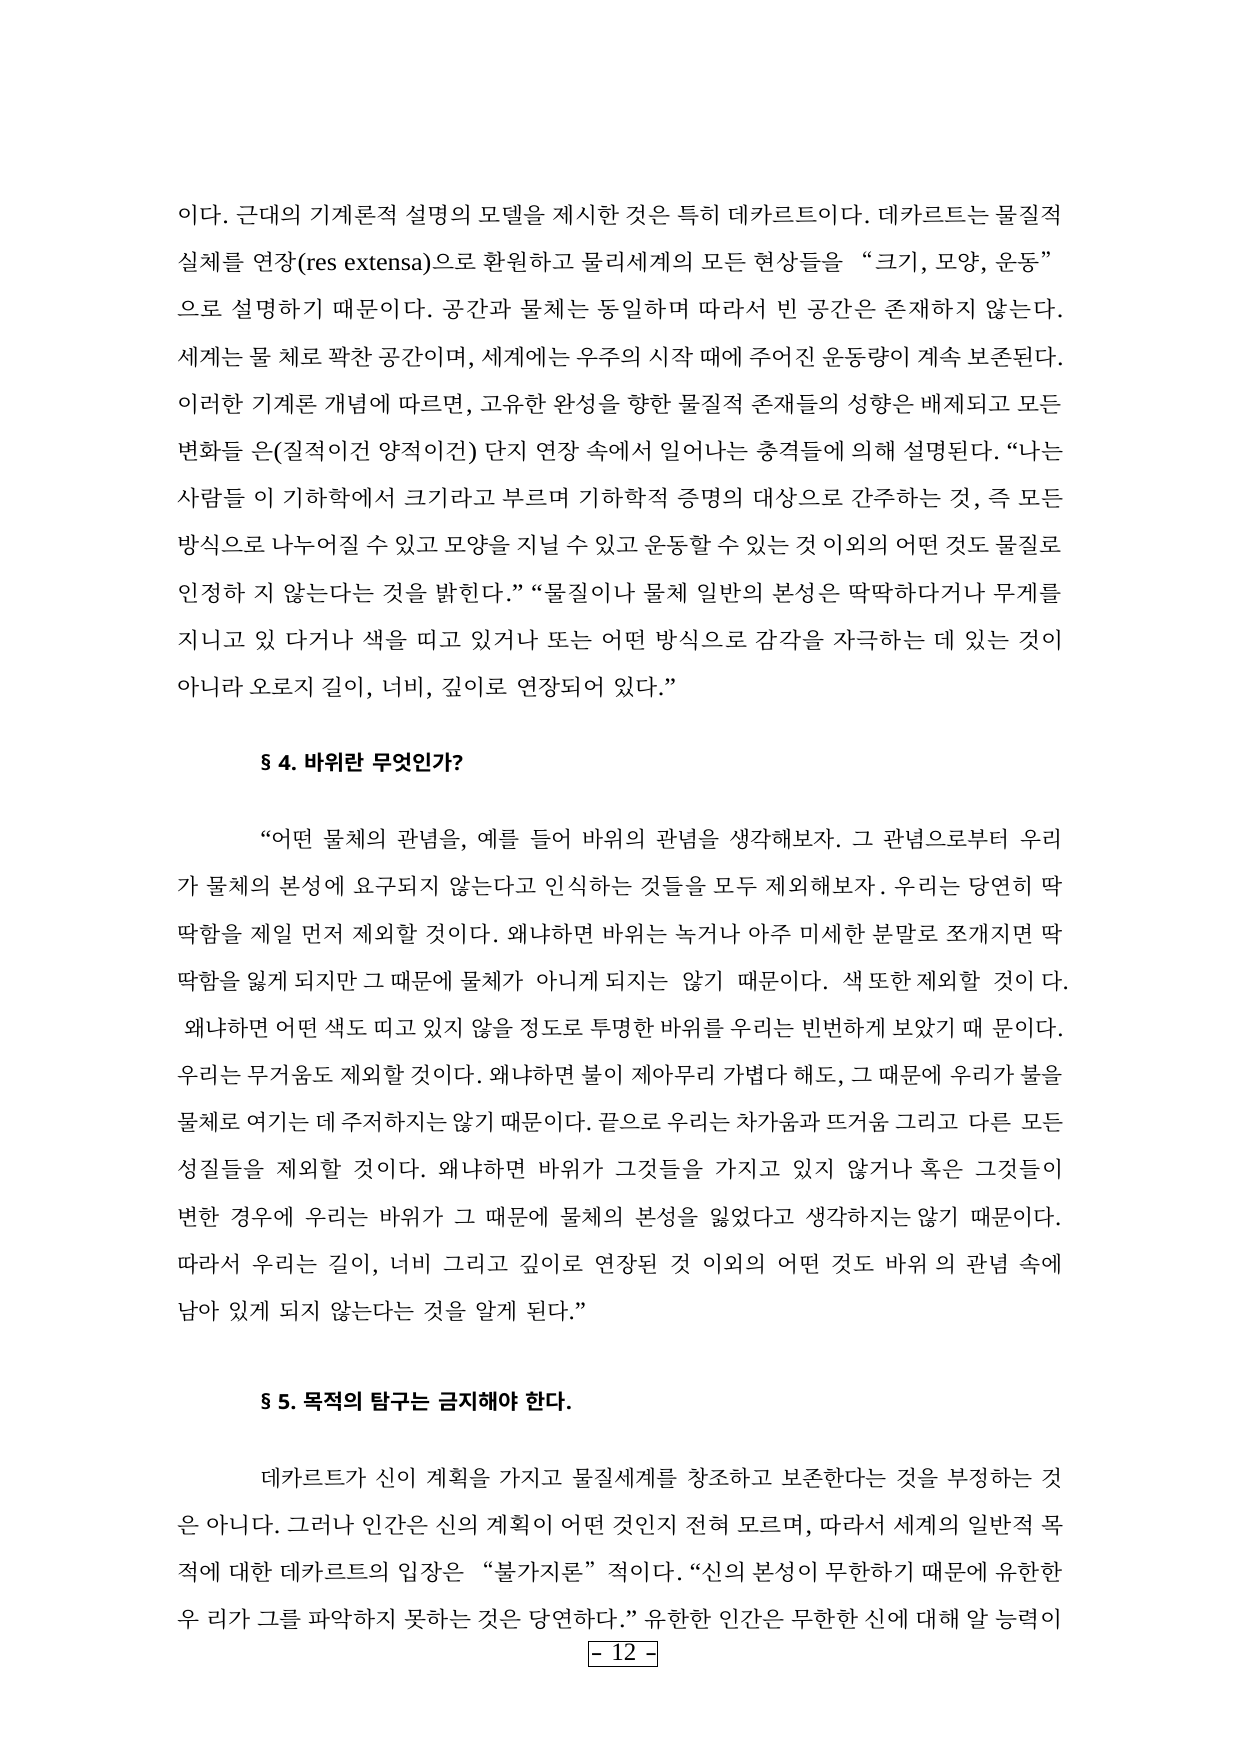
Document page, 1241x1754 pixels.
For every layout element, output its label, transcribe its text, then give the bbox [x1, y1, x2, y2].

text 데카르트가 신이 계획을 가지고 물질세계를 창조하고 보존한다는 것을 부정하는 것 은 아니다. 그러나 인간은 신의 계획이 어떤 것인지 전혀 모르며, 따라서 세계의 일반적 목 적에 대한 데카르트의 입장은 “불가지론”적이다. “신의 본성이 무한하기 때문에 유한한 우 리가 그를 파악하지 못하는 것은 당연하다.” 유한한 인간은 무한한 신에 대해 알 능력이 [177, 1461, 1063, 1634]
subtitle § 4. 바위란 무엇인가? [260, 746, 1076, 777]
text “어떤 물체의 관념을, 예를 들어 바위의 관념을 생각해보자. 그 관념으로부터 우리 가 물체의 본성에 요구되지 않는다고 인식하는 것들을 모두 제외해보자. 우리는 당연히 딱 딱함을 제일 먼저 제외할 것이다. 왜냐하면 바위는 녹거나 아주 미세한 분말로 쪼개지면 딱 딱함을 잃게 되지만 그 때문에 물체가 아니게 되지는 않기 때문이다. 색 또한 제외할 것이 다. 왜냐하면 어떤 색도 띠고 있지 않을 정도로 투명한 바위를 우리는 빈번하게 보았기 때 문이다. 우리는 무거움도 제외할 것이다. 왜냐하면 불이 제아무리 가볍다 해도, 그 때문에 우리가 불을 물체로 여기는 데 주저하지는 않기 때문이다. 끝으로 우리는 차가움과 뜨거움 그리고 다른 모든 성질들을 제외할 것이다. 왜냐하면 바위가 그것들을 가지고 있지 않거나 혹은 그것들이 변한 경우에 우리는 바위가 그 때문에 물체의 본성을 잃었다고 생각하지는 않기 때문이다. 따라서 우리는 길이, 너비 그리고 깊이로 연장된 것 이외의 어떤 것도 바위 의 관념 속에 남아 있게 되지 않는다는 것을 알게 된다.” [177, 822, 1063, 1326]
text 이다. 근대의 기계론적 설명의 모델을 제시한 것은 특히 데카르트이다. 데카르트는 물질적 실체를 연장(res extensa)으로 환원하고 물리세계의 모든 현상들을 “크기, 모양, 운동”으로 설명하기 때문이다. 공간과 물체는 동일하며 따라서 빈 공간은 존재하지 않는다. 세계는 물 체로 꽉찬 공간이며, 세계에는 우주의 시작 때에 주어진 운동량이 계속 보존된다. 이러한 기계론 개념에 따르면, 고유한 완성을 향한 물질적 존재들의 성향은 배제되고 모든 변화들 은(질적이건 양적이건) 단지 연장 속에서 일어나는 충격들에 의해 설명된다. “나는 사람들 이 기하학에서 크기라고 부르며 기하학적 증명의 대상으로 간주하는 것, 즉 모든 방식으로 나누어질 수 있고 모양을 지닐 수 있고 운동할 수 있는 것 이외의 어떤 것도 물질로 인정하 지 않는다는 것을 밝힌다.” “물질이나 물체 일반의 본성은 딱딱하다거나 무게를 지니고 있 다거나 색을 띠고 있거나 또는 어떤 방식으로 감각을 자극하는 데 있는 것이 아니라 오로지 길이, 너비, 깊이로 연장되어 있다.” [177, 198, 1063, 702]
subtitle § 5. 목적의 탐구는 금지해야 한다. [260, 1385, 1076, 1415]
